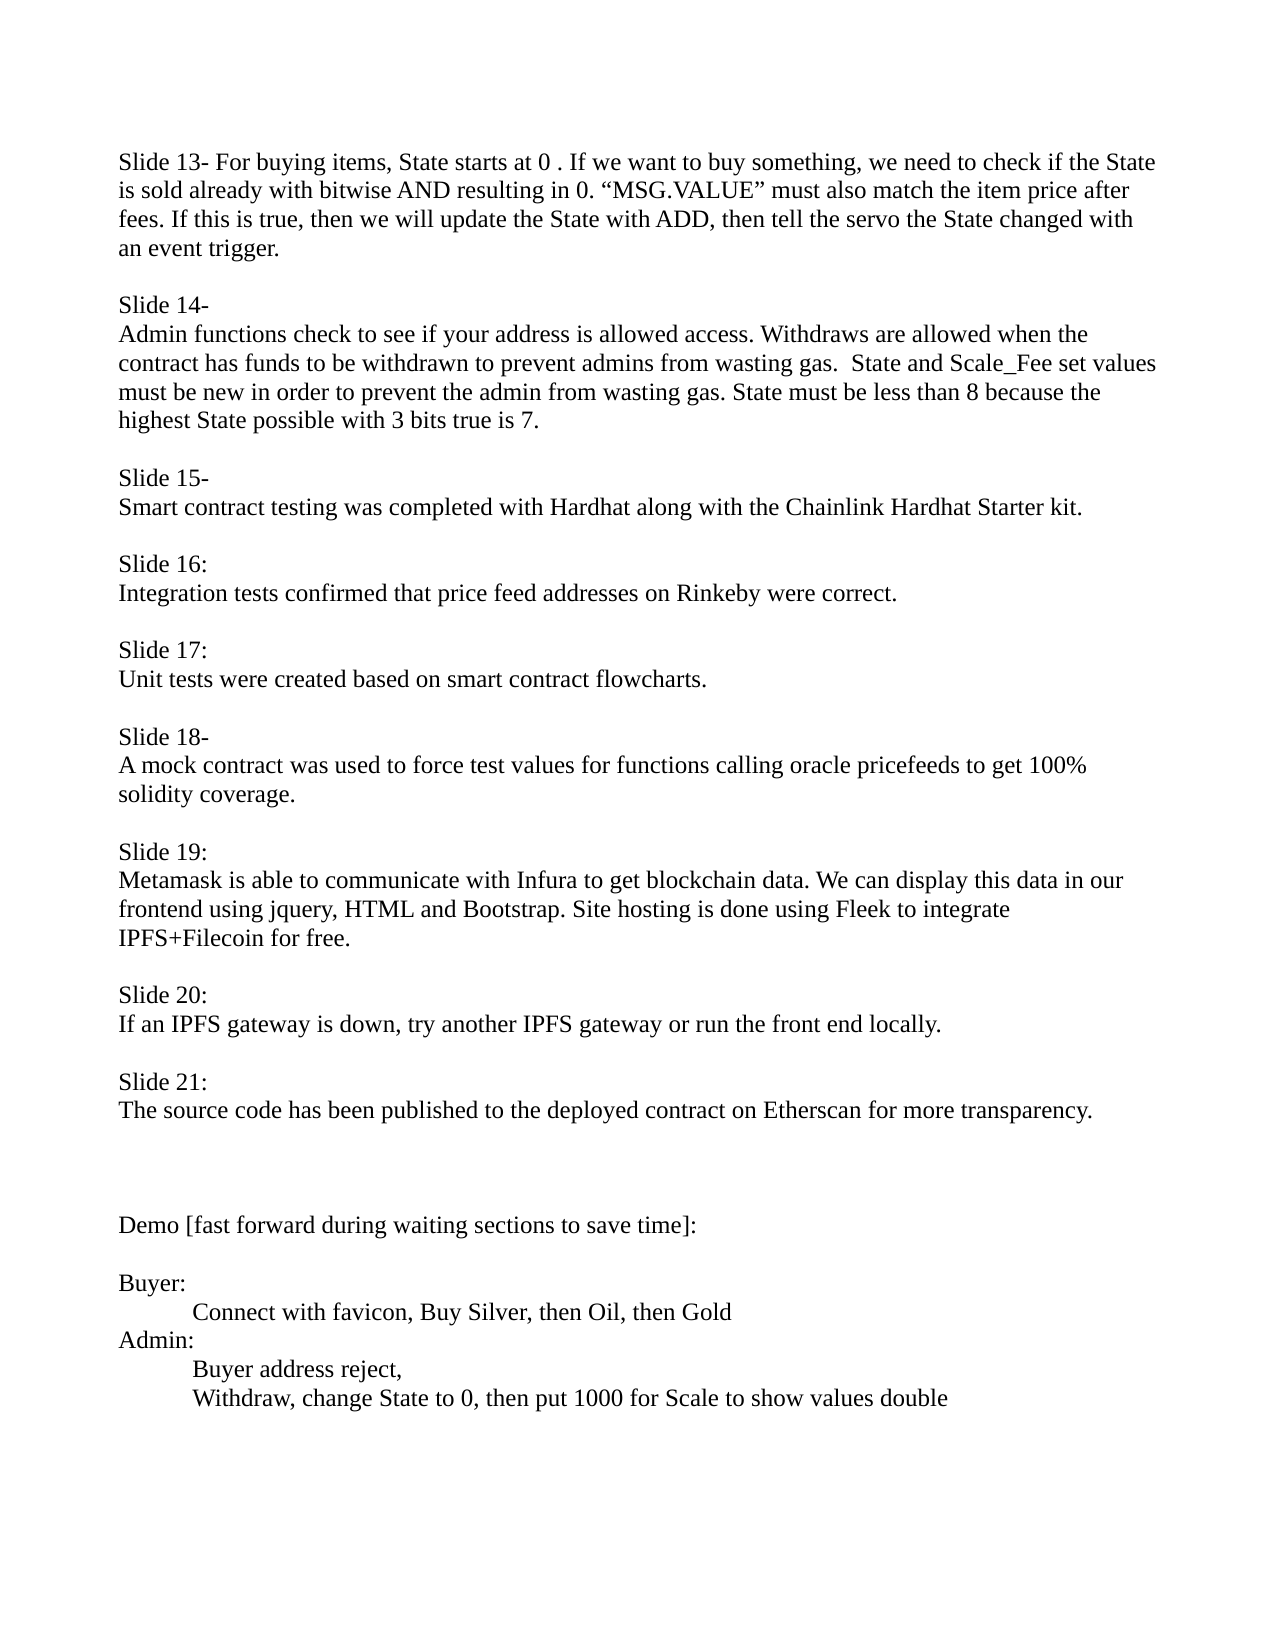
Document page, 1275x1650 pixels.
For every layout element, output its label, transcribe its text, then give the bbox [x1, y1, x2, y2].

text A mock contract was used to force test values for functions calling oracle pricefeeds to get 100% solidity coverage. [118, 751, 1157, 808]
text Metamask is able to communicate with Infura to get blockchain data. We can display this data in our frontend using jquery, HTML and Bootstrap. Site hosting is done using Fleek to integrate IPFS+Filecoin for free. [118, 866, 1157, 952]
text Buyer: [118, 1268, 1157, 1297]
text Admin functions check to see if your address is allowed access. Withdraws are allowed when the contract has funds to be withdrawn to prevent admins from wasting gas. State and Scale_Fee set values must be new in order to prevent the admin from wasting gas. State must be less than 8 because the highest State possible with 3 bits true is 7. [118, 319, 1157, 434]
text Slide 13- For buying items, State starts at 0 . If we want to buy something, we need to check if the State is sold already with bitwise AND resulting in 0. “MSG.VALUE” must also match the item price after fees. If this is true, then we will update the State with ADD, then tell the servo the State changed with an event trigger. [118, 147, 1157, 262]
text If an IPFS gateway is down, try another IPFS gateway or run the front end locally. [118, 1009, 1157, 1038]
text Smart contract testing was completed with Hardhat along with the Chainlink Hardhat Starter kit. [118, 492, 1157, 521]
text Slide 15- [118, 463, 1157, 492]
text Slide 21: [118, 1067, 1157, 1096]
text Slide 18- [118, 722, 1157, 751]
text Buyer address reject, [118, 1354, 1157, 1383]
text Integration tests confirmed that price feed addresses on Rinkeby were correct. [118, 578, 1157, 607]
text Demo [fast forward during waiting sections to save time]: [118, 1211, 1157, 1239]
text Slide 14- [118, 291, 1157, 319]
text Connect with favicon, Buy Silver, then Oil, then Gold [118, 1297, 1157, 1326]
text The source code has been published to the deployed contract on Etherscan for more transparency. [118, 1096, 1157, 1124]
text Withdraw, change State to 0, then put 1000 for Scale to show values double [118, 1383, 1157, 1412]
text Slide 20: [118, 981, 1157, 1009]
text Unit tests were created based on smart contract flowcharts. [118, 664, 1157, 693]
text Slide 17: [118, 636, 1157, 664]
text Slide 19: [118, 837, 1157, 866]
text Slide 16: [118, 549, 1157, 578]
text Admin: [118, 1326, 1157, 1354]
